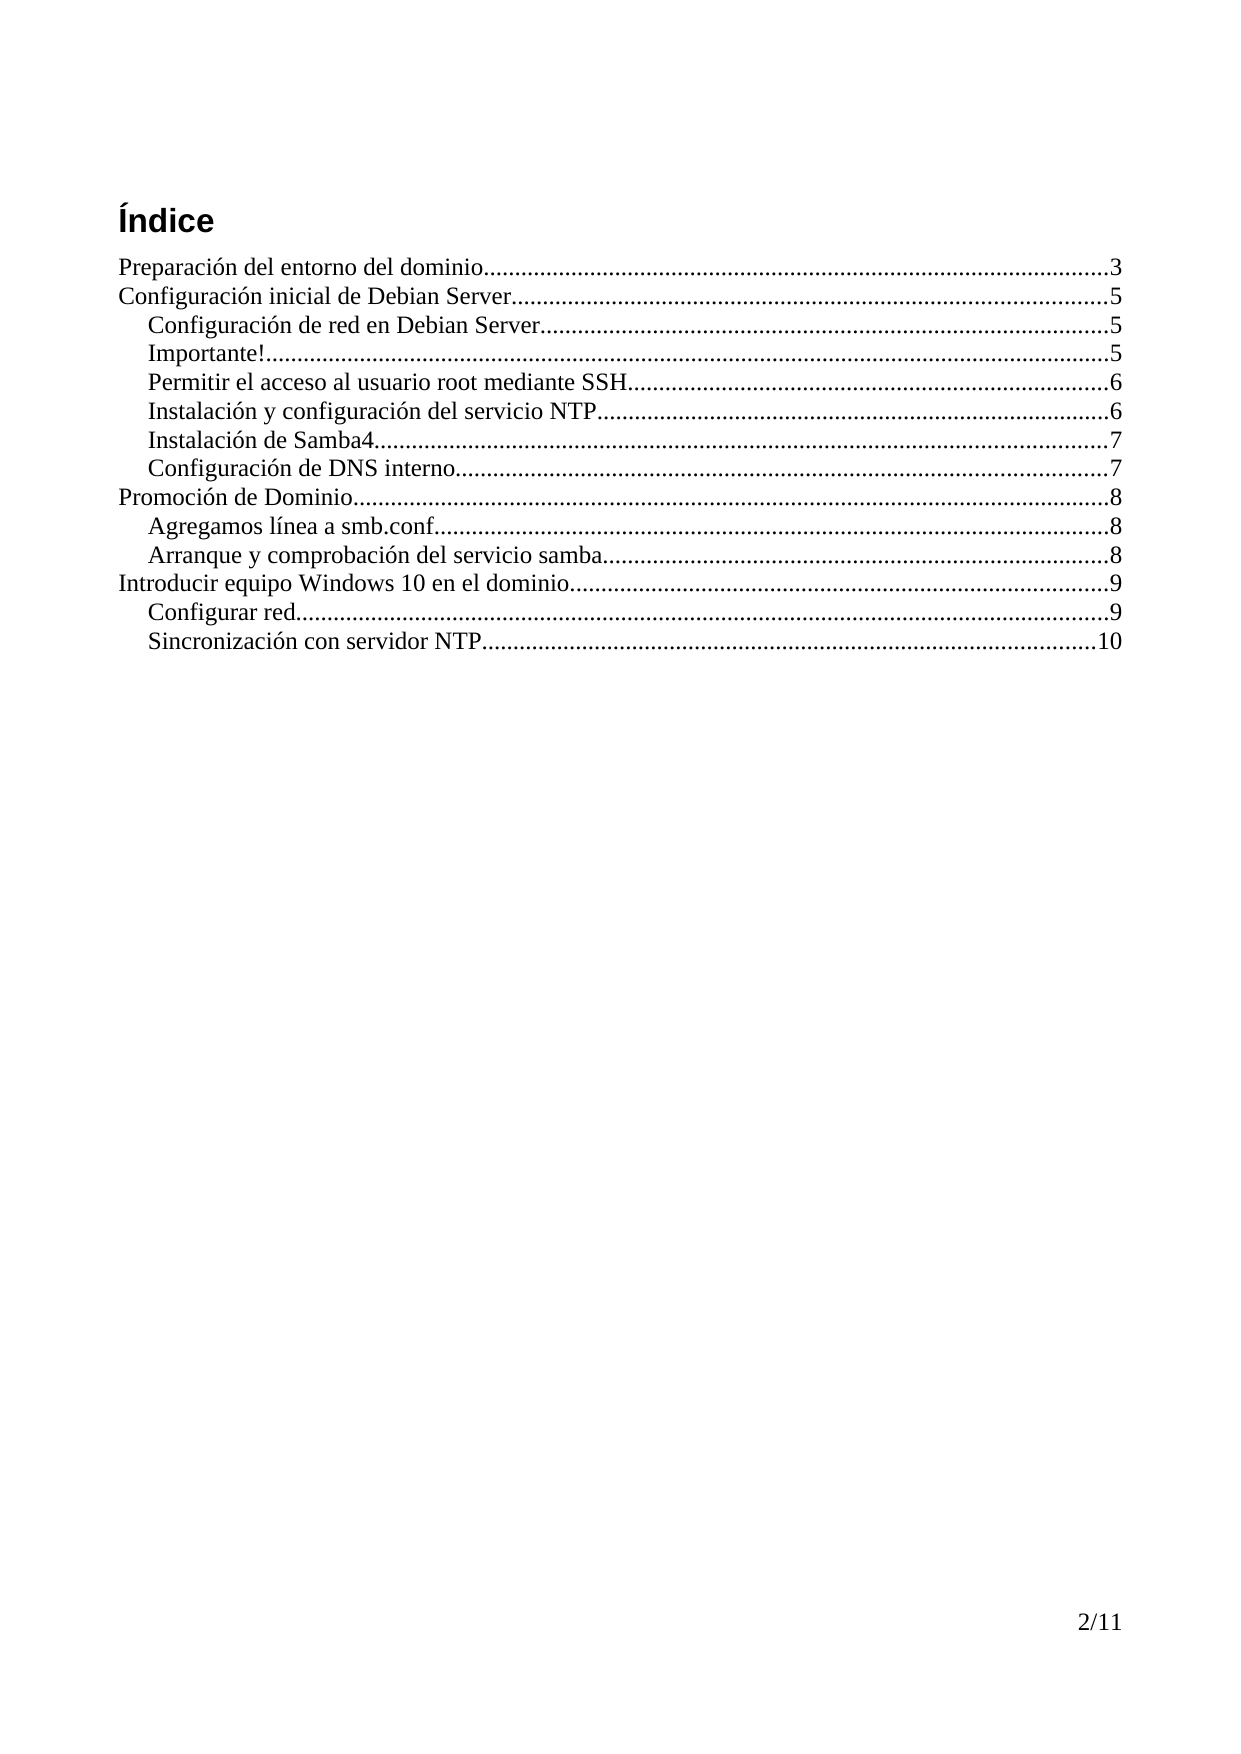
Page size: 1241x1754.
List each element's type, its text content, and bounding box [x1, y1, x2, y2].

text Promoción de Dominio 8 [118, 482, 1122, 511]
text Preparación del entorno del dominio 3 [118, 252, 1122, 281]
text Importante! 5 [148, 338, 1122, 367]
subtitle Índice [118, 201, 1122, 240]
text Agregamos línea a smb.conf 8 [148, 511, 1122, 540]
text Permitir el acceso al usuario root mediante SSH 6 [148, 367, 1122, 396]
text Instalación y configuración del servicio NTP 6 [148, 396, 1122, 425]
text Configuración de DNS interno 7 [148, 453, 1122, 482]
text Configuración inicial de Debian Server. 5 [118, 281, 1122, 310]
text Arranque y comprobación del servicio samba 8 [148, 540, 1122, 568]
text Configurar red 9 [148, 597, 1122, 626]
text Configuración de red en Debian Server 5 [148, 310, 1122, 338]
text Instalación de Samba4 7 [148, 425, 1122, 453]
text Introducir equipo Windows 10 en el dominio. 9 [118, 568, 1122, 597]
text Sincronización con servidor NTP 10 [148, 626, 1122, 655]
